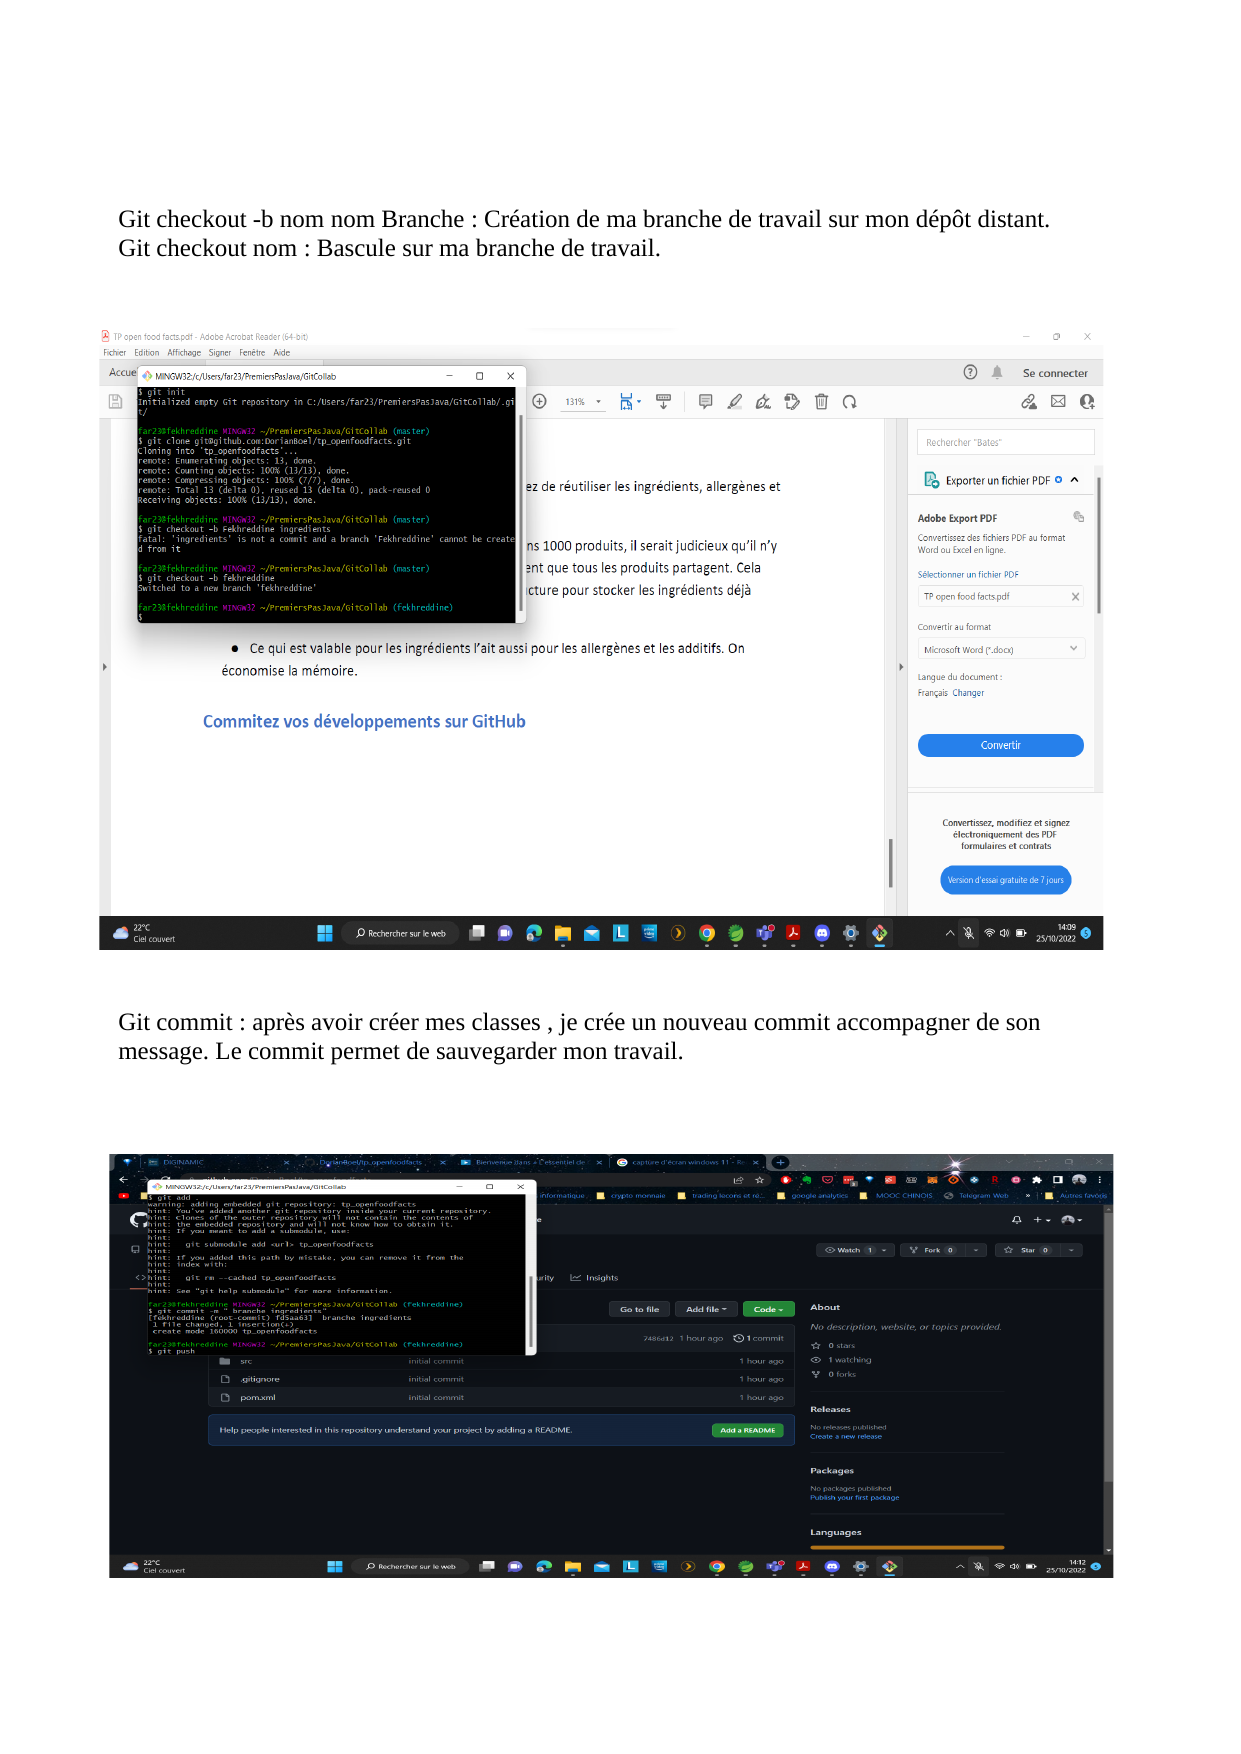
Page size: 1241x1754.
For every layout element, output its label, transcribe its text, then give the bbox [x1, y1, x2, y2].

text Git checkout nom : Bascule sur ma branche de travail. [118, 233, 1122, 262]
text Git commit : après avoir créer mes classes , je crée un nouveau commit accompagner de son message. Le commit permet de sauvegarder mon travail. [118, 1007, 1122, 1064]
text Git checkout -b nom nom Branche : Création de ma branche de travail sur mon dépôt distant. [118, 204, 1122, 233]
picture [99, 328, 1104, 950]
picture [109, 1154, 1114, 1578]
